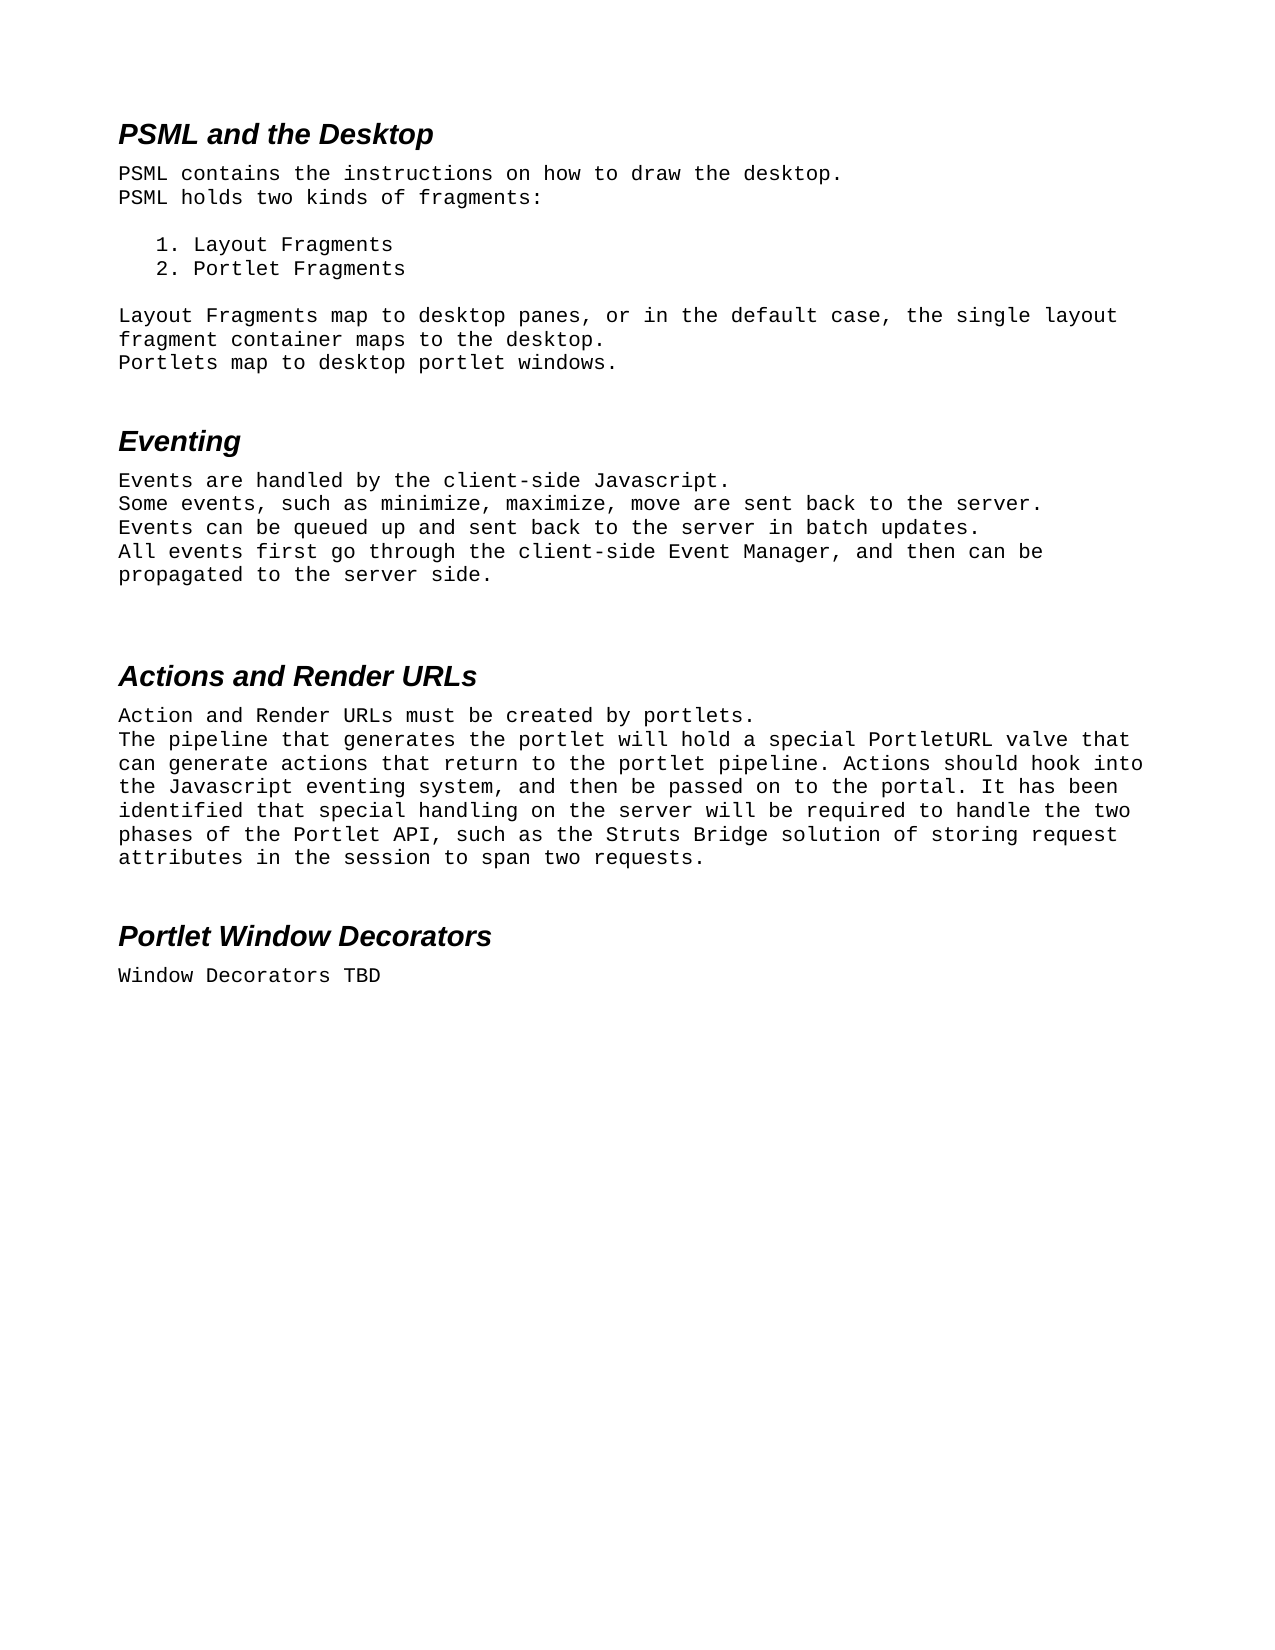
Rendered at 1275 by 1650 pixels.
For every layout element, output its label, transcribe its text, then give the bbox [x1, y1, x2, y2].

text The pipeline that generates the portlet will hold a special PortletURL valve that can generate actions that return to the portlet pipeline. Actions should hook into the Javascript eventing system, and then be passed on to the portal. It has been identified that special handling on the server will be required to handle the two phases of the Portlet API, such as the Struts Bridge solution of storing request attributes in the session to span two requests. [118, 729, 1157, 871]
list Portlet Fragments [156, 258, 1157, 281]
subtitle PSML and the Desktop [118, 118, 1157, 151]
text Events can be queued up and sent back to the server in batch updates. [118, 517, 1157, 541]
text Window Decorators TBD [118, 965, 1157, 988]
subtitle Actions and Render URLs [118, 660, 1157, 693]
list Layout Fragments [156, 234, 1157, 258]
text Some events, such as minimize, maximize, move are sent back to the server. [118, 493, 1157, 517]
subtitle Portlet Window Decorators [118, 919, 1157, 952]
text Portlets map to desktop portlet windows. [118, 352, 1157, 376]
text Layout Fragments map to desktop panes, or in the default case, the single layout fragment container maps to the desktop. [118, 305, 1157, 352]
text PSML contains the instructions on how to draw the desktop. [118, 163, 1157, 187]
text PSML holds two kinds of fragments: [118, 187, 1157, 211]
text Events are handled by the client-side Javascript. [118, 470, 1157, 493]
text Action and Render URLs must be created by portlets. [118, 705, 1157, 729]
subtitle Eventing [118, 425, 1157, 457]
text All events first go through the client-side Event Manager, and then can be propagated to the server side. [118, 541, 1157, 588]
